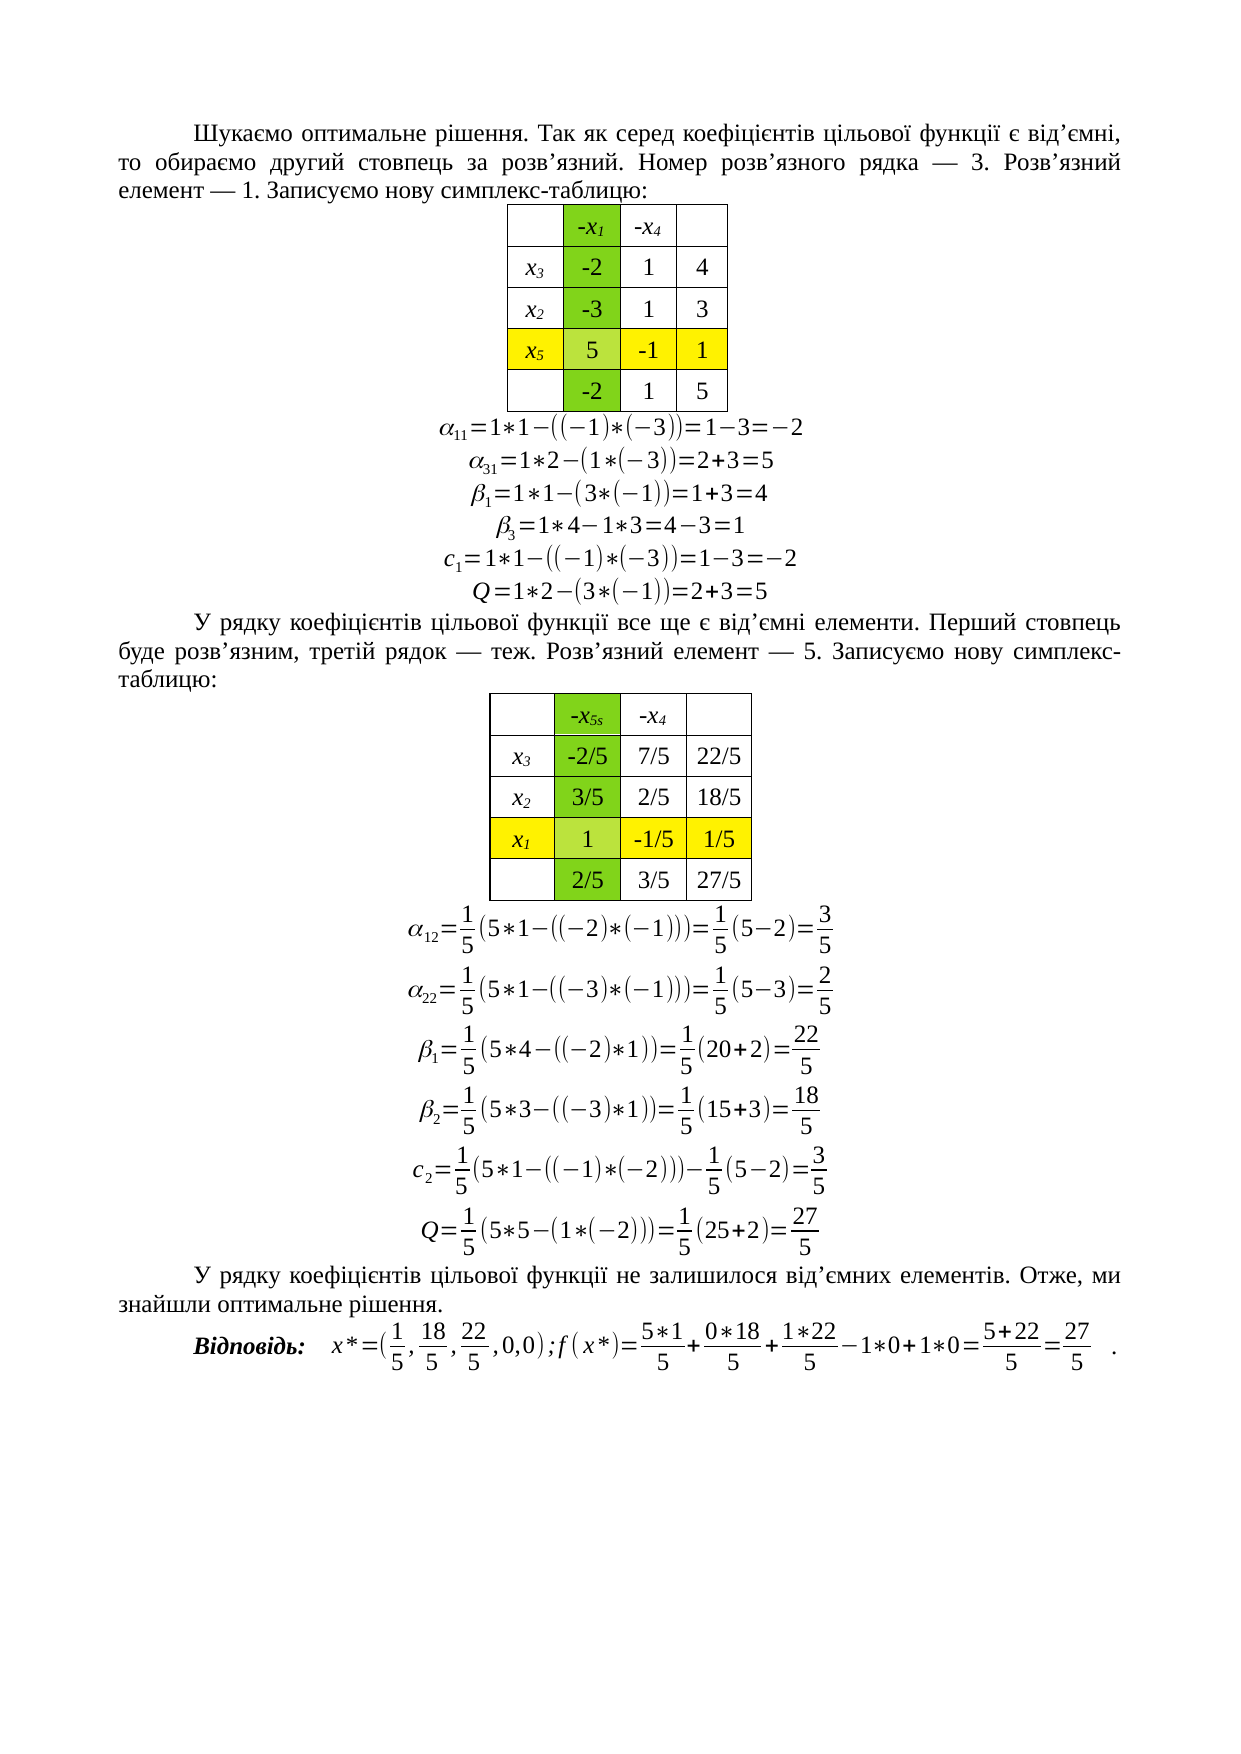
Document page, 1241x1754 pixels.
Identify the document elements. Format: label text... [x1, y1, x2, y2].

table_cell x5 [508, 329, 563, 369]
table_cell [508, 370, 563, 411]
table_cell 2/5 [555, 859, 620, 900]
table_cell -3 [564, 288, 620, 328]
table_cell -2 [564, 370, 620, 411]
table_cell 1 [555, 818, 620, 858]
table_cell x2 [491, 777, 554, 817]
table_header [491, 694, 554, 734]
text У рядку коефіцієнтів цільової функції не залишилося від’ємних елементів. Отже, ми знайшли оптимальне рішення. [118, 1260, 1122, 1318]
table_cell -2 [564, 247, 620, 287]
text У рядку коефіцієнтів цільової функції все ще є від’ємні елементи. Перший стовпець буде розв’язним, третій рядок — теж. Розв’язний елемент — 5. Записуємо нову симплекс-таблицю: [118, 607, 1122, 693]
table_cell -1/5 [621, 818, 686, 858]
table_cell 2/5 [621, 777, 686, 817]
text Шукаємо оптимальне рішення. Так як серед коефіцієнтів цільової функції є від’ємні, то обираємо другий стовпець за розв’язний. Номер розв’язного рядка — 3. Розв’язний елемент — 1. Записуємо нову симплекс-таблицю: [118, 118, 1122, 204]
table_header -x5s [555, 694, 620, 734]
table_header [677, 205, 727, 246]
table_cell 7/5 [621, 736, 686, 776]
table_header -x4 [621, 694, 686, 734]
table_cell x3 [508, 247, 563, 287]
table_cell 5 [677, 370, 727, 411]
table_cell 1 [621, 288, 676, 328]
table_header -x1 [564, 205, 620, 246]
table_cell 22/5 [687, 736, 751, 776]
table_cell 3/5 [621, 859, 686, 900]
table_cell [491, 859, 554, 900]
table_cell -1 [621, 329, 676, 369]
table_cell 18/5 [687, 777, 751, 817]
table_cell x3 [491, 736, 554, 776]
table_cell 27/5 [687, 859, 751, 900]
table_cell 3 [677, 288, 727, 328]
table_cell 4 [677, 247, 727, 287]
table_cell 1 [677, 329, 727, 369]
text Відповідь: . [118, 1318, 1122, 1377]
table_header [508, 205, 563, 246]
table_header -x4 [621, 205, 676, 246]
table_header [687, 694, 751, 734]
table_cell 1/5 [687, 818, 751, 858]
table_cell x2 [508, 288, 563, 328]
table_cell 5 [564, 329, 620, 369]
table_cell -2/5 [555, 736, 620, 776]
table_cell 1 [621, 247, 676, 287]
table_cell 1 [621, 370, 676, 411]
table_cell 3/5 [555, 777, 620, 817]
table_cell x1 [491, 818, 554, 858]
